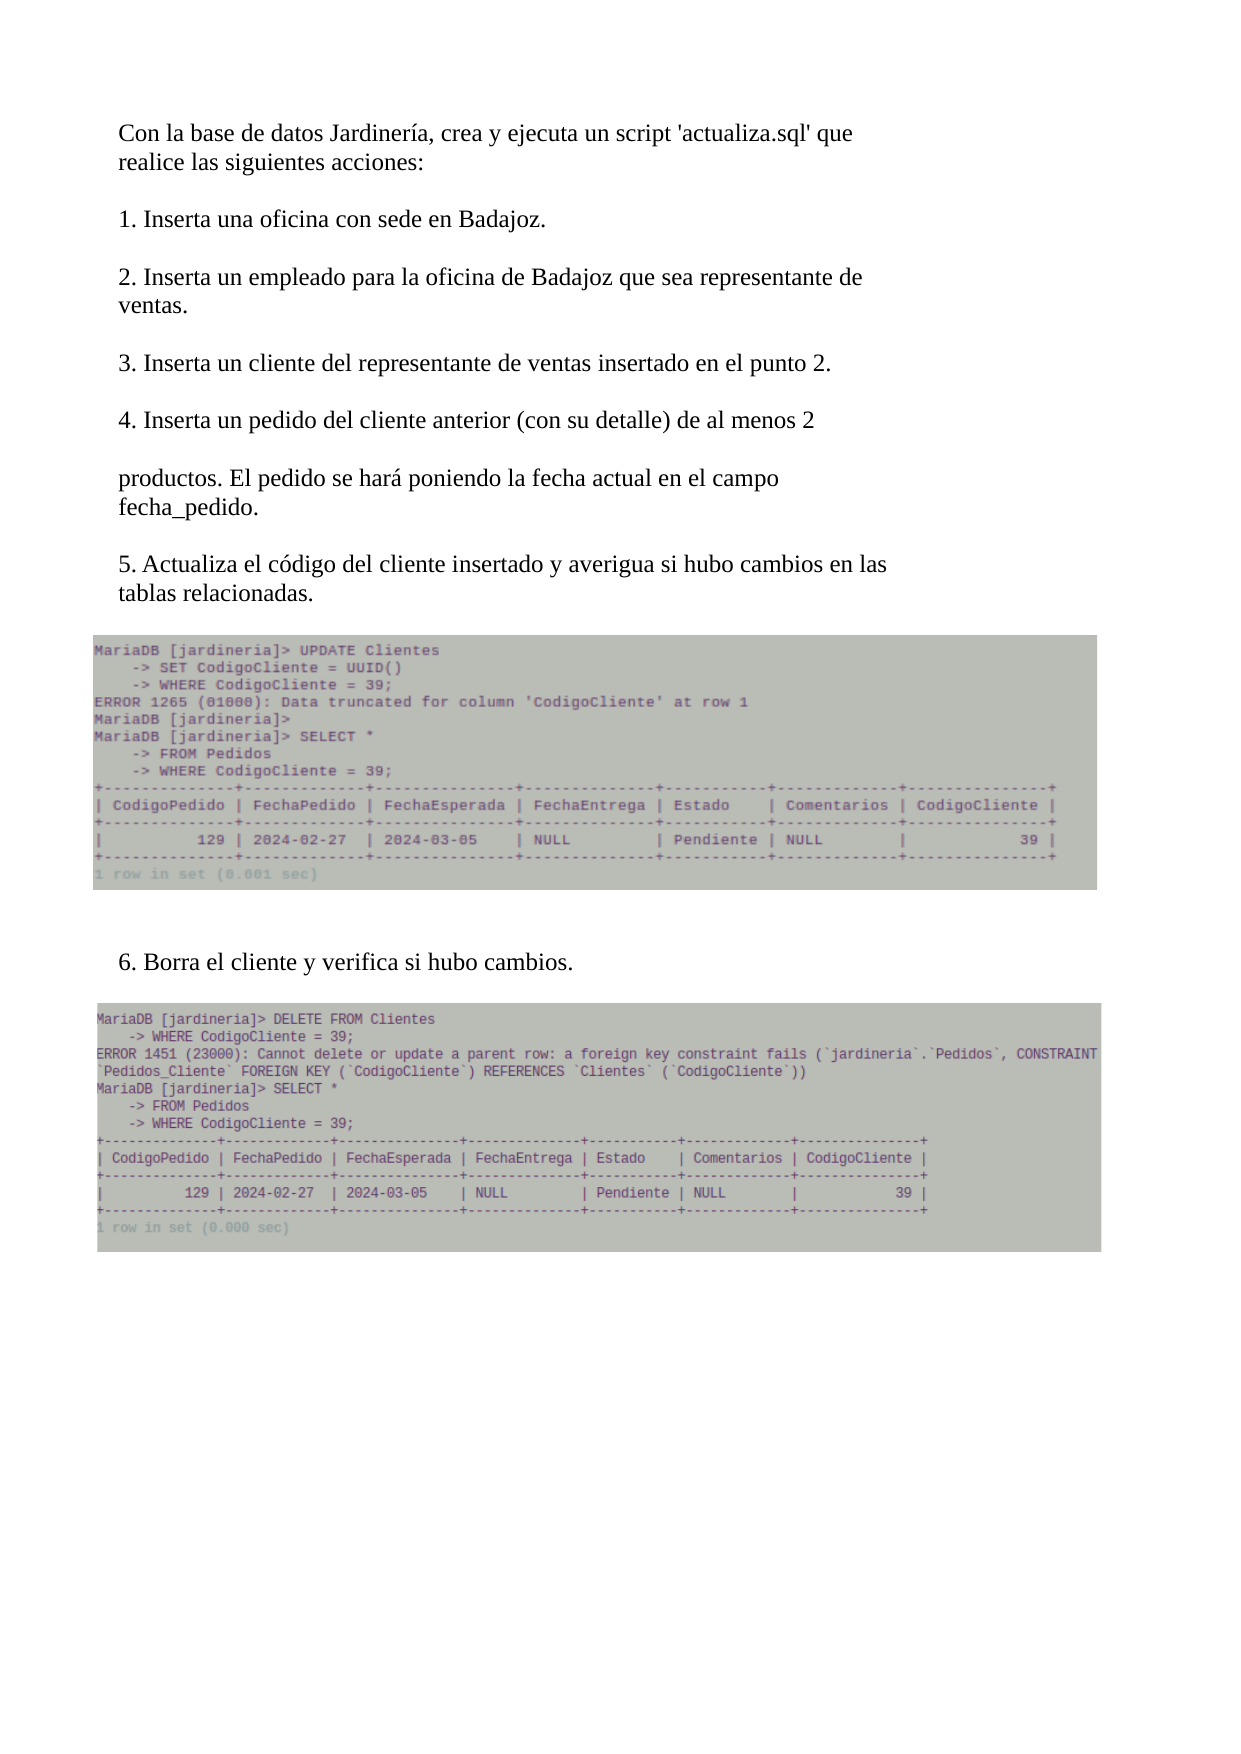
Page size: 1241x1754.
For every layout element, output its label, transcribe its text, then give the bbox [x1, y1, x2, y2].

text 5. Actualiza el código del cliente insertado y averigua si hubo cambios en las [118, 549, 1122, 578]
text 4. Inserta un pedido del cliente anterior (con su detalle) de al menos 2 [118, 406, 1122, 434]
text tablas relacionadas. [118, 578, 1122, 607]
text ventas. [118, 291, 1122, 319]
picture [97, 1003, 1102, 1252]
text fecha_pedido. [118, 492, 1122, 521]
text 1. Inserta una oficina con sede en Badajoz. [118, 204, 1122, 233]
picture [93, 635, 1098, 890]
text Con la base de datos Jardinería, crea y ejecuta un script 'actualiza.sql' que [118, 118, 1122, 147]
text realice las siguientes acciones: [118, 147, 1122, 176]
text 2. Inserta un empleado para la oficina de Badajoz que sea representante de [118, 262, 1122, 291]
text 3. Inserta un cliente del representante de ventas insertado en el punto 2. [118, 348, 1122, 377]
text 6. Borra el cliente y verifica si hubo cambios. [118, 947, 1122, 976]
text productos. El pedido se hará poniendo la fecha actual en el campo [118, 463, 1122, 492]
